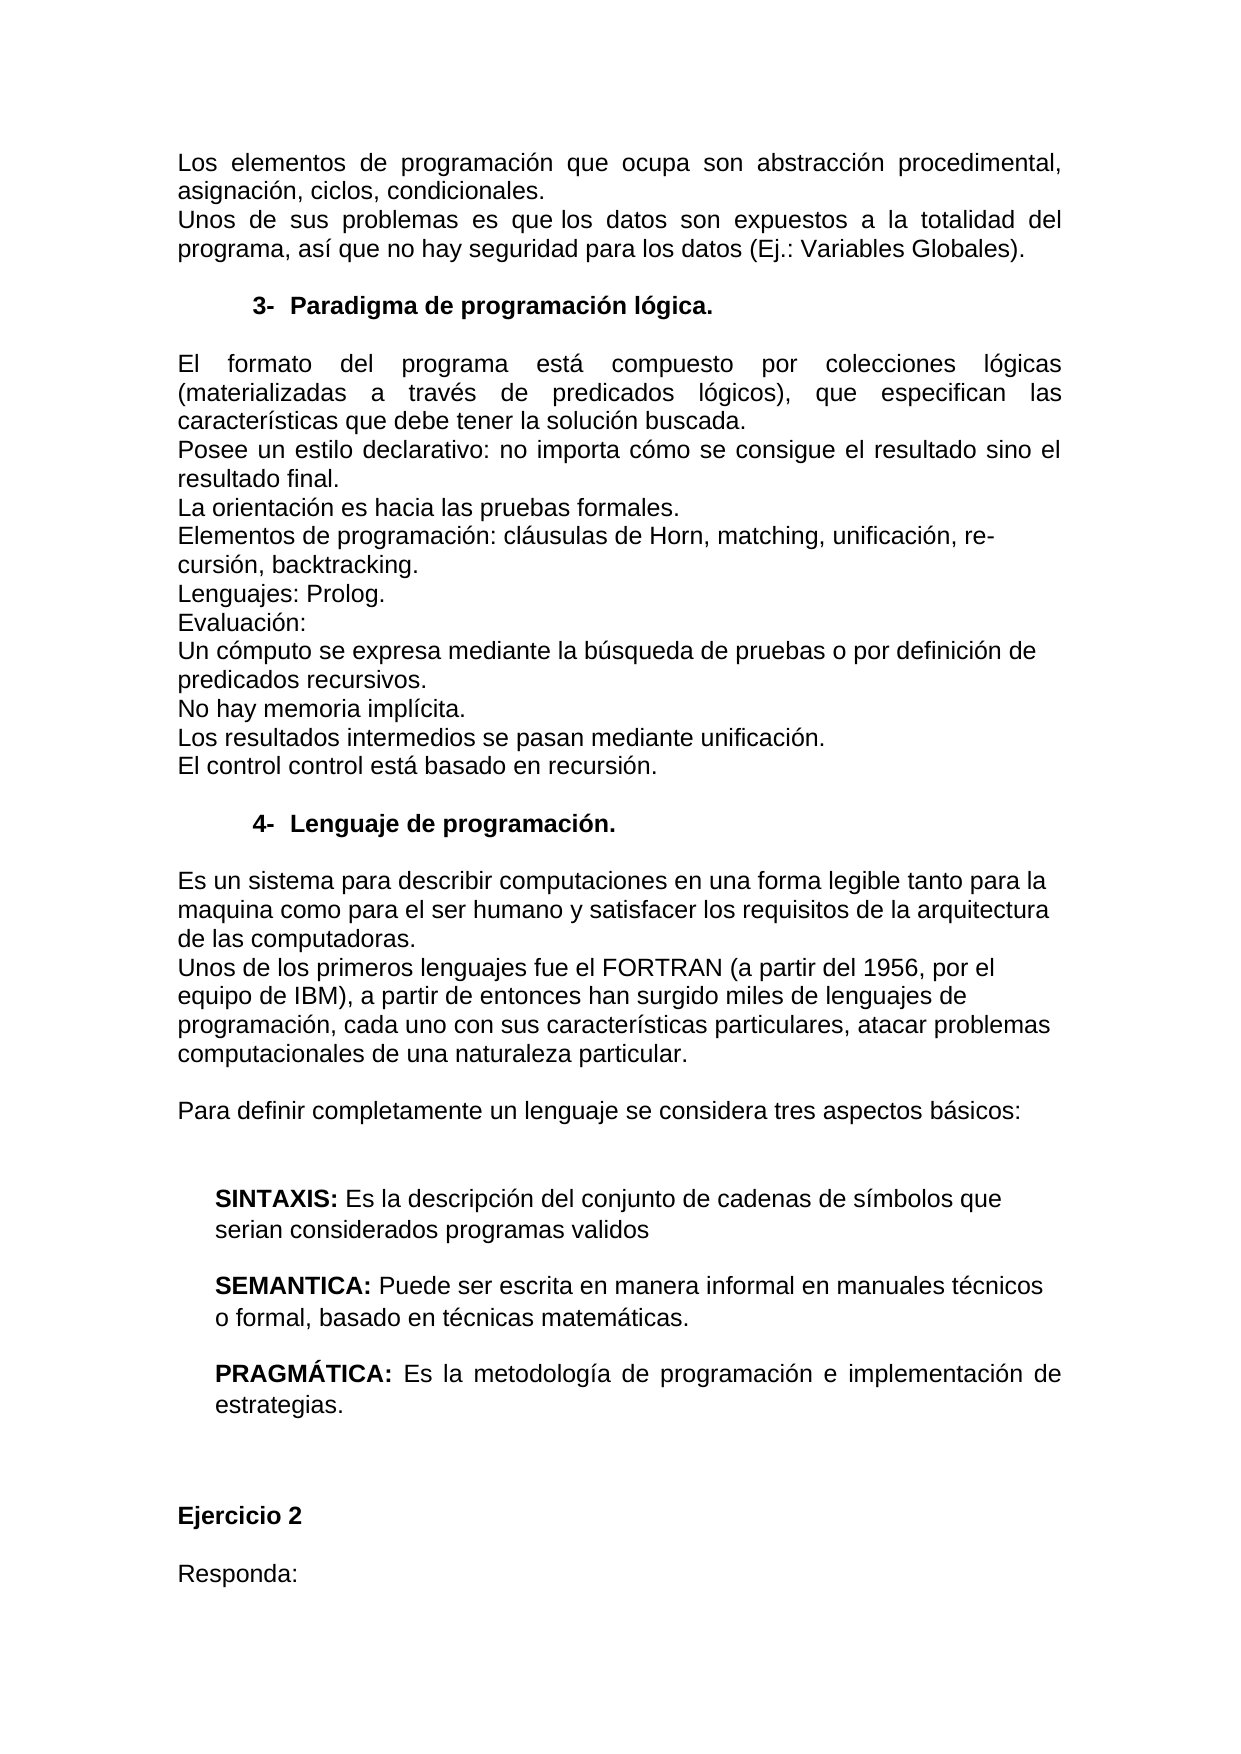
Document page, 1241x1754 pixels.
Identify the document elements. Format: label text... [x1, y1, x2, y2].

text PRAGMÁTICA: Es la metodología de programación e implementación de estrategias. [215, 1356, 1063, 1419]
text Lenguajes: Prolog. [177, 579, 1063, 608]
text SEMANTICA: Puede ser escrita en manera informal en manuales técnicos o formal, basado en técnicas matemáticas. [215, 1269, 1063, 1331]
text El control control está basado en recursión. [177, 751, 1063, 780]
text Es un sistema para describir computaciones en una forma legible tanto para la maquina como para el ser humano y satisfacer los requisitos de la arquitectura de las computadoras. [177, 866, 1063, 953]
text Unos de sus problemas es que los datos son expuestos a la totalidad del programa, así que no hay seguridad para los datos (Ej.: Variables Globales). [177, 205, 1063, 263]
text Los resultados intermedios se pasan mediante unificación. [177, 723, 1063, 751]
text La orientación es hacia las pruebas formales. [177, 493, 1063, 521]
text No hay memoria implícita. [177, 694, 1063, 723]
text Responda: [177, 1559, 1063, 1588]
text Ejercicio 2 [177, 1501, 1063, 1530]
list Lenguaje de programación. [252, 809, 1063, 838]
text Un cómputo se expresa mediante la búsqueda de pruebas o por definición de [177, 636, 1063, 665]
text Para definir completamente un lenguaje se considera tres aspectos básicos: [177, 1096, 1063, 1125]
list Paradigma de programación lógica. [252, 291, 1063, 320]
text Elementos de programación: cláusulas de Horn, matching, unificación, re- [177, 521, 1063, 550]
text Los elementos de programación que ocupa son abstracción procedimental, asignación, ciclos, condicionales. [177, 148, 1063, 205]
text SINTAXIS: Es la descripción del conjunto de cadenas de símbolos que serian considerados programas validos [215, 1181, 1063, 1244]
text cursión, backtracking. [177, 550, 1063, 579]
text Unos de los primeros lenguajes fue el FORTRAN (a partir del 1956, por el equipo de IBM), a partir de entonces han surgido miles de lenguajes de programación, cada uno con sus características particulares, atacar problemas computacionales de una naturaleza particular. [177, 953, 1063, 1068]
text predicados recursivos. [177, 665, 1063, 694]
text El formato del programa está compuesto por colecciones lógicas (materializadas a través de predicados lógicos), que especifican las características que debe tener la solución buscada. [177, 349, 1063, 435]
text Posee un estilo declarativo: no importa cómo se consigue el resultado sino el resultado final. [177, 435, 1063, 493]
text Evaluación: [177, 608, 1063, 636]
